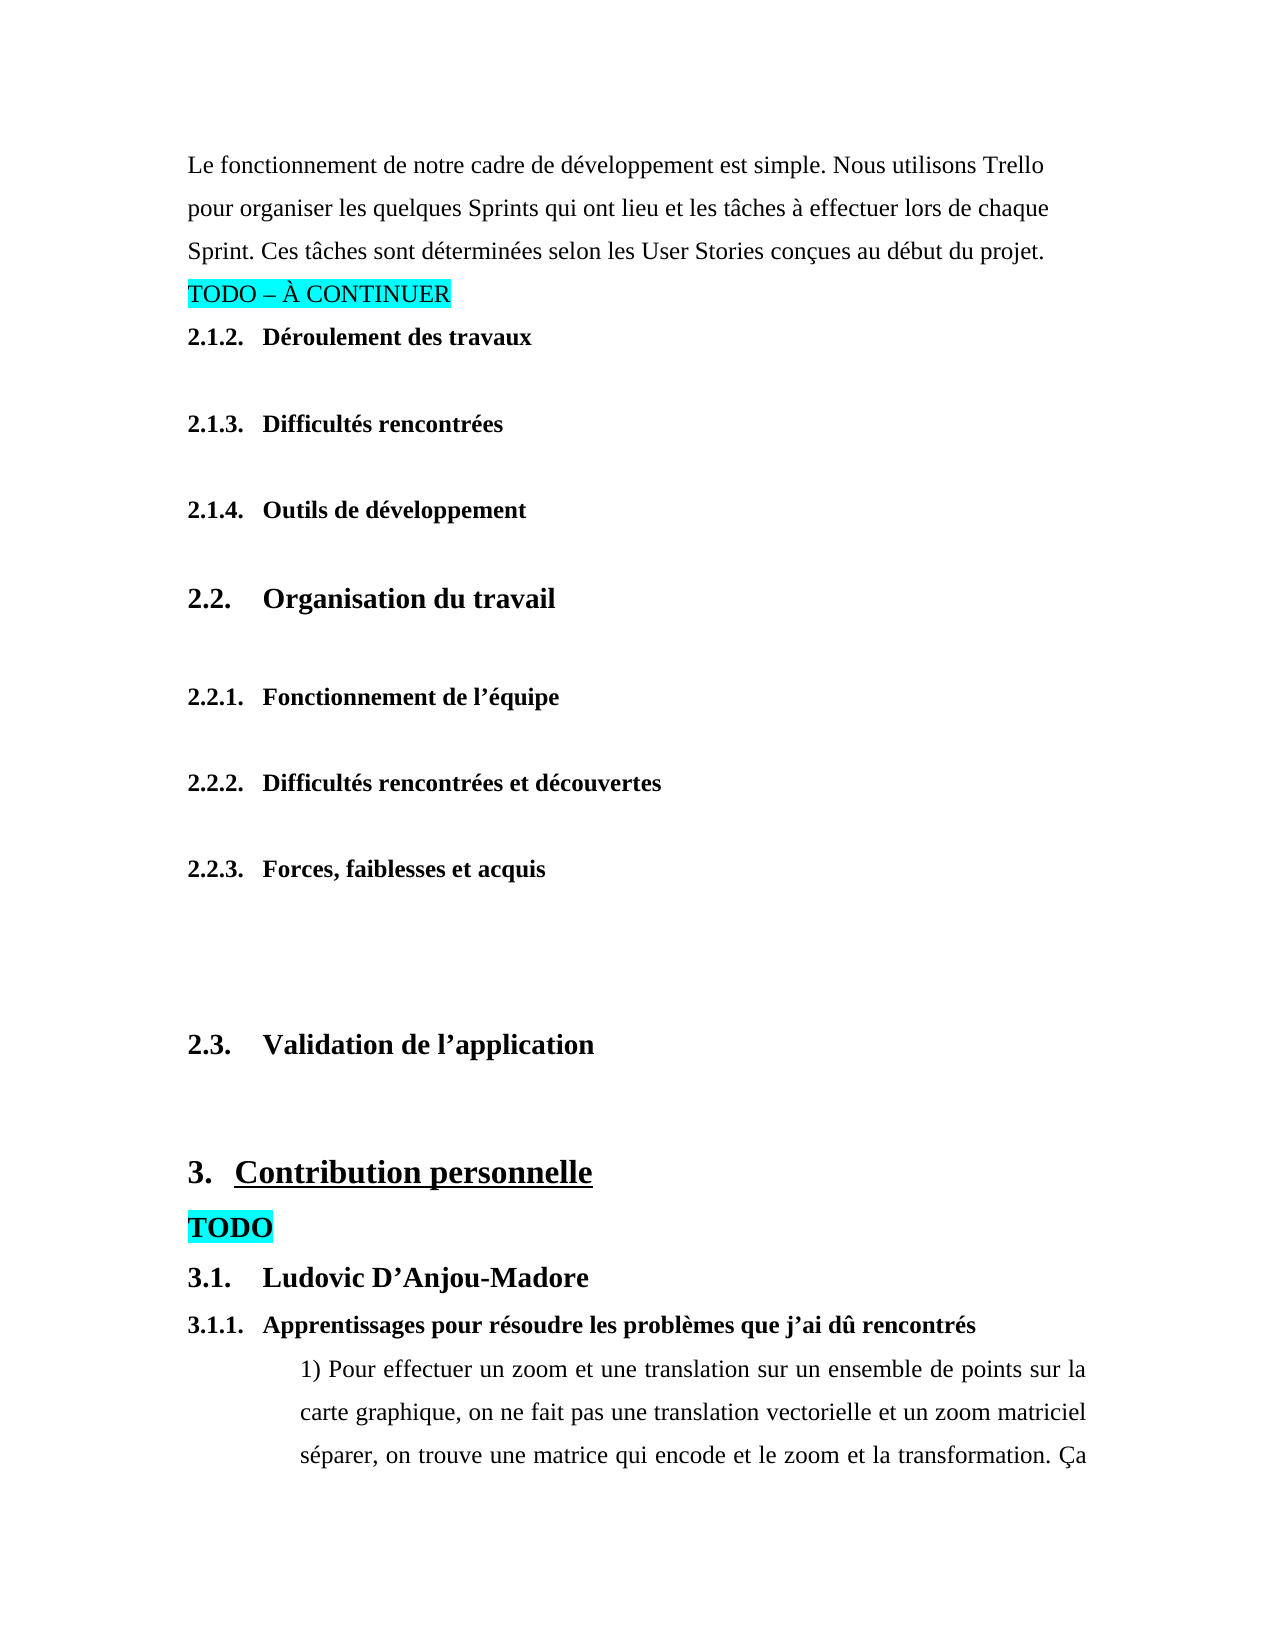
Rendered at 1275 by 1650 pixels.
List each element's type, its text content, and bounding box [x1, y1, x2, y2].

list Apprentissages pour résoudre les problèmes que j’ai dû rencontrés [187, 1311, 1087, 1339]
list Difficultés rencontrées [187, 409, 1087, 437]
list Ludovic D’Anjou-Madore [187, 1260, 1087, 1294]
list Outils de développement [187, 495, 1087, 524]
list Déroulement des travaux [187, 322, 1087, 351]
list Validation de l’application [187, 1027, 1087, 1060]
text TODO – À CONTINUER [187, 279, 1087, 308]
list Organisation du travail [187, 581, 1087, 615]
text Le fonctionnement de notre cadre de développement est simple. Nous utilisons Trello pour organiser les quelques Sprints qui ont lieu et les tâches à effectuer lors de chaque Sprint. Ces tâches sont déterminées selon les User Stories conçues au début du projet. [187, 150, 1087, 265]
list Difficultés rencontrées et découvertes [187, 768, 1087, 797]
text TODO [187, 1210, 1087, 1243]
subtitle Contribution personnelle [187, 1152, 1087, 1191]
list Forces, faiblesses et acquis [187, 854, 1087, 883]
list 1) Pour effectuer un zoom et une translation sur un ensemble de points sur la carte graphique, on ne fait pas une translation vectorielle et un zoom matriciel séparer, on trouve une matrice qui encode et le zoom et la transformation. Ça [187, 1354, 1087, 1469]
list Fonctionnement de l’équipe [187, 682, 1087, 711]
